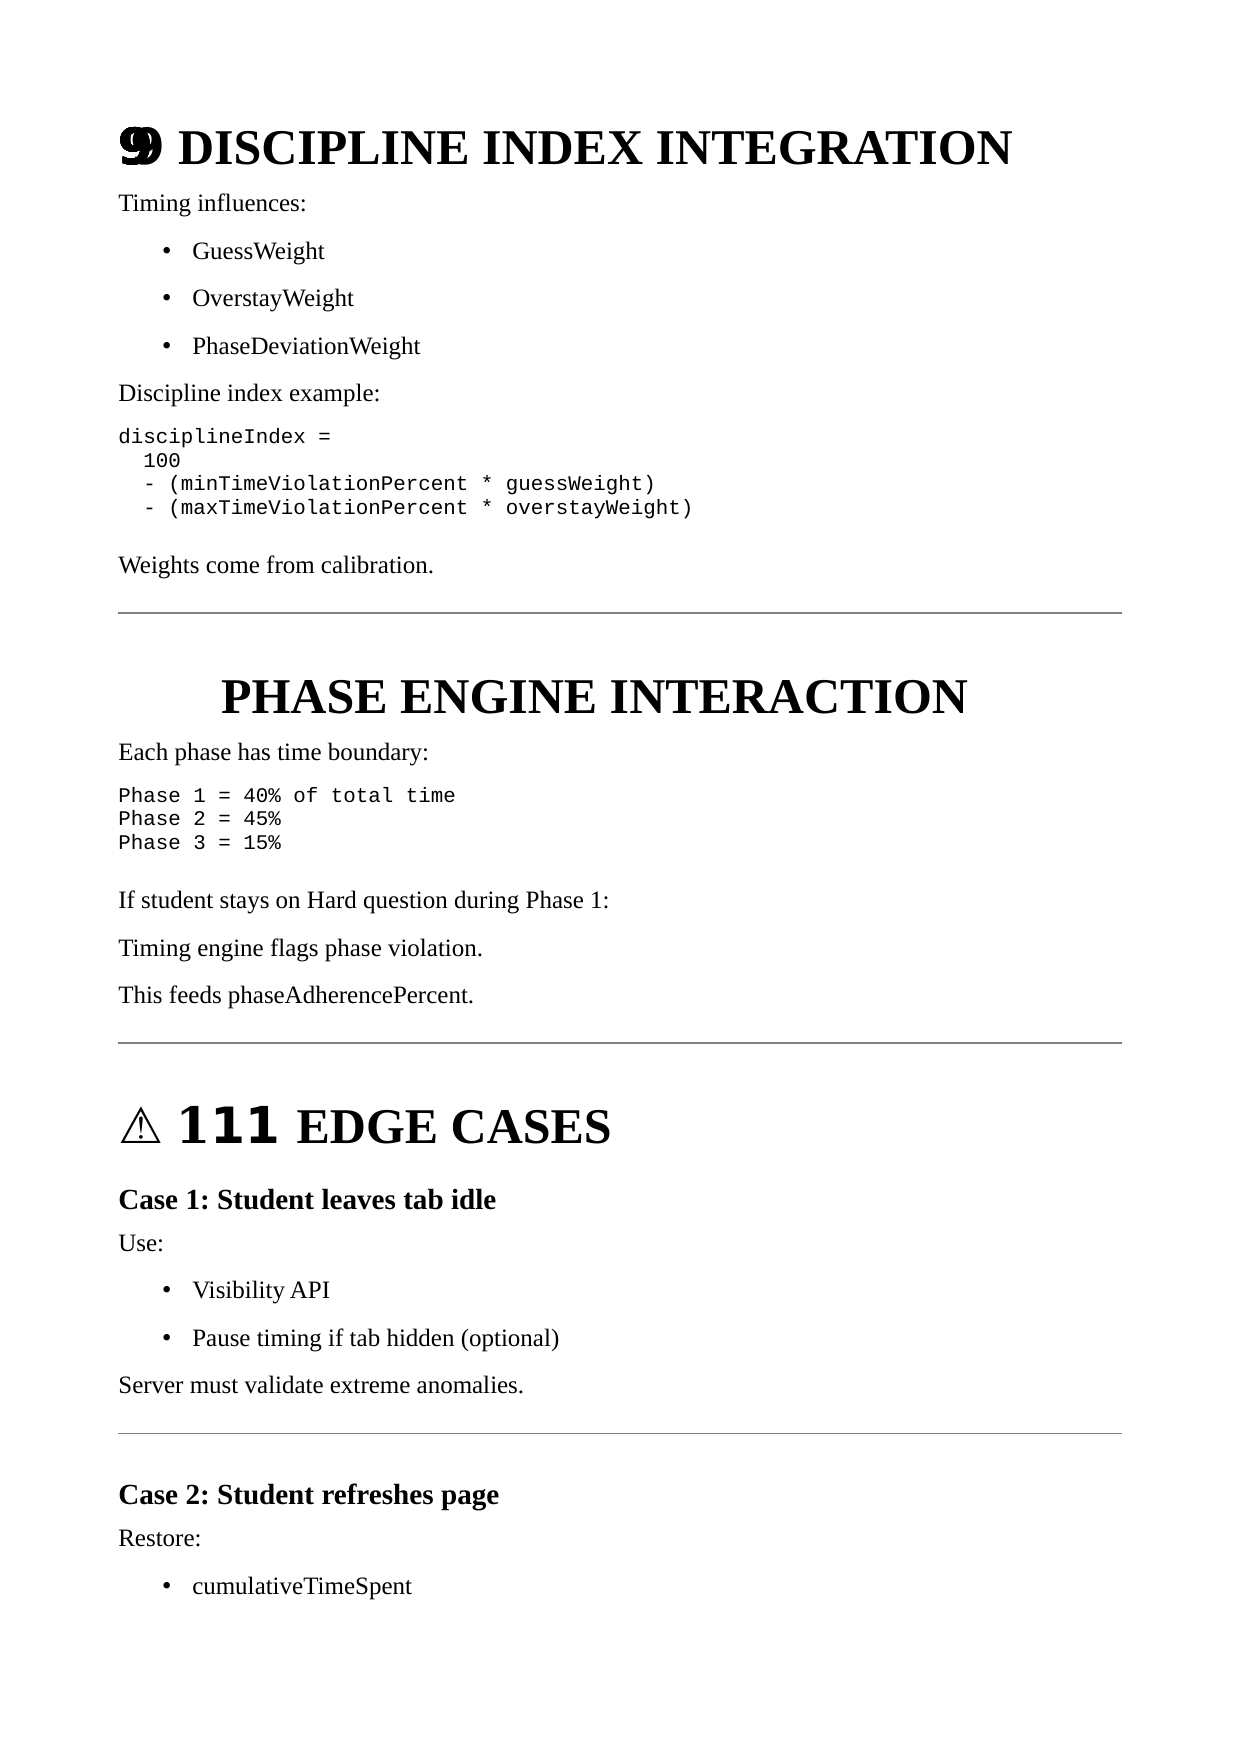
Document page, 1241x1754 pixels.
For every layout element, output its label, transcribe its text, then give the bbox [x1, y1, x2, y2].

subtitle 🧠 9️⃣ DISCIPLINE INDEX INTEGRATION [118, 118, 1122, 176]
list cumulativeTimeSpent [162, 1571, 1122, 1599]
text This feeds phaseAdherencePercent. [118, 980, 1122, 1009]
subtitle Case 2: Student refreshes page [118, 1477, 1122, 1511]
subtitle ⚠ 1️⃣1️⃣ EDGE CASES [118, 1097, 1122, 1155]
text If student stays on Hard question during Phase 1: [118, 885, 1122, 914]
text Phase 3 = 15% [118, 832, 1122, 856]
text Weights come from calibration. [118, 550, 1122, 579]
text - (maxTimeViolationPercent * overstayWeight) [118, 497, 1122, 521]
text Restore: [118, 1523, 1122, 1552]
text Each phase has time boundary: [118, 737, 1122, 766]
text disciplineIndex = [118, 426, 1122, 450]
text Phase 1 = 40% of total time [118, 785, 1122, 808]
list Pause timing if tab hidden (optional) [162, 1323, 1122, 1352]
text - (minTimeViolationPercent * guessWeight) [118, 473, 1122, 497]
list PhaseDeviationWeight [162, 331, 1122, 360]
text Discipline index example: [118, 378, 1122, 407]
text Server must validate extreme anomalies. [118, 1371, 1122, 1399]
list OverstayWeight [162, 283, 1122, 312]
list GuessWeight [162, 236, 1122, 264]
text Timing engine flags phase violation. [118, 933, 1122, 961]
subtitle Case 1: Student leaves tab idle [118, 1182, 1122, 1215]
subtitle 🔄 🔟 PHASE ENGINE INTERACTION [118, 667, 1122, 724]
list Visibility API [162, 1275, 1122, 1304]
text Use: [118, 1228, 1122, 1257]
text Phase 2 = 45% [118, 808, 1122, 832]
text Timing influences: [118, 188, 1122, 217]
text 100 [118, 450, 1122, 473]
